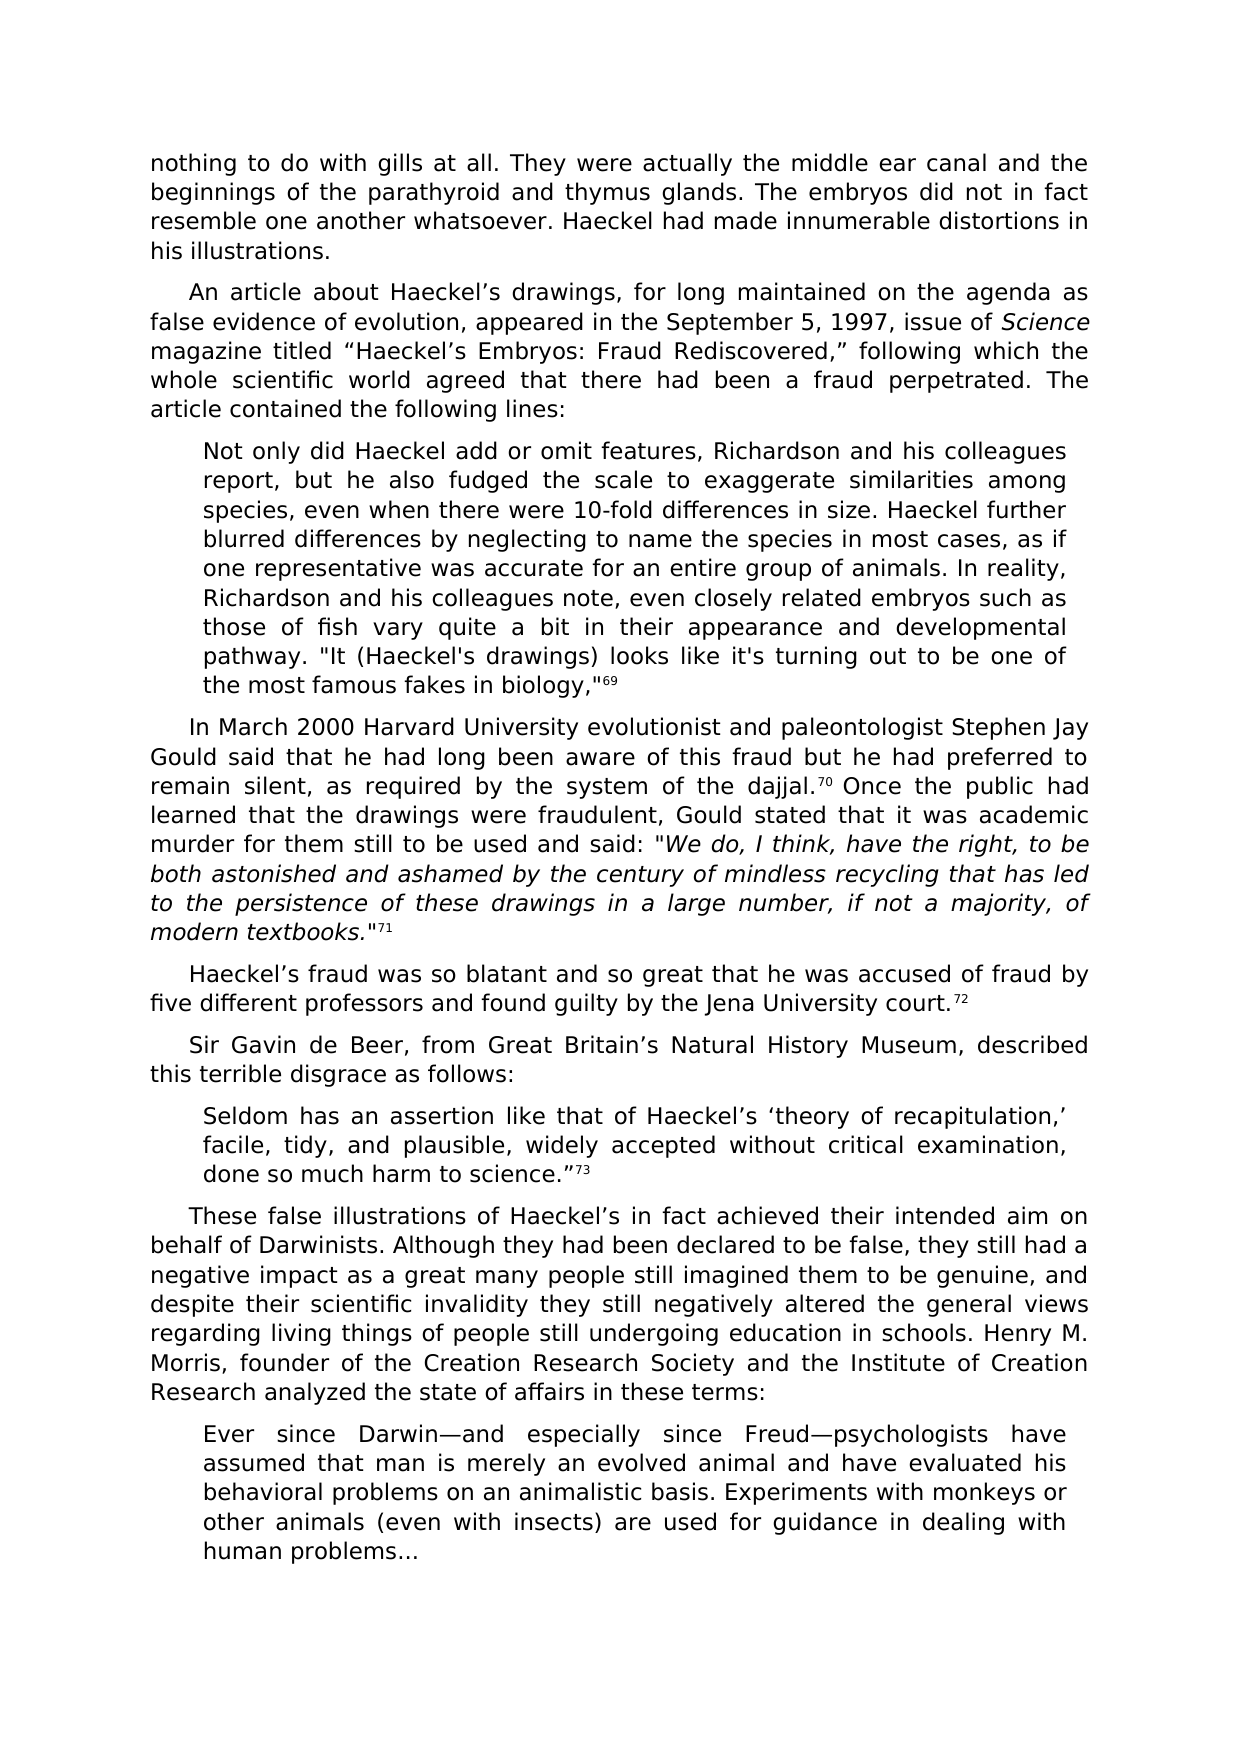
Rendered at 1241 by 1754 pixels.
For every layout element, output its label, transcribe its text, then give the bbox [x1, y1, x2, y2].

text An article about Haeckel’s drawings, for long maintained on the agenda as false evidence of evolution, appeared in the September 5, 1997, issue of Science magazine titled “Haeckel’s Embryos: Fraud Rediscovered,” following which the whole scientific world agreed that there had been a fraud perpetrated. The article contained the following lines: [150, 279, 1090, 423]
text Haeckel’s fraud was so blatant and so great that he was accused of fraud by five different professors and found guilty by the Jena University court.72 [150, 961, 1090, 1017]
text In March 2000 Harvard University evolutionist and paleontologist Stephen Jay Gould said that he had long been aware of this fraud but he had preferred to remain silent, as required by the system of the dajjal.70 Once the public had learned that the drawings were fraudulent, Gould stated that it was academic murder for them still to be used and said: "We do, I think, have the right, to be both astonished and ashamed by the century of mindless recycling that has led to the persistence of these drawings in a large number, if not a majority, of modern textbooks."71 [150, 714, 1090, 946]
text Seldom has an assertion like that of Haeckel’s ‘theory of recapitulation,’ facile, tidy, and plausible, widely accepted without critical examination, done so much harm to science.”73 [203, 1103, 1068, 1188]
text Sir Gavin de Beer, from Great Britain’s Natural History Museum, described this terrible disgrace as follows: [150, 1032, 1090, 1088]
text Ever since Darwin—and especially since Freud—psychologists have assumed that man is merely an evolved animal and have evaluated his behavioral problems on an animalistic basis. Experiments with monkeys or other animals (even with insects) are used for guidance in dealing with human problems... [203, 1421, 1068, 1564]
text These false illustrations of Haeckel’s in fact achieved their intended aim on behalf of Darwinists. Although they had been declared to be false, they still had a negative impact as a great many people still imagined them to be genuine, and despite their scientific invalidity they still negatively altered the general views regarding living things of people still undergoing education in schools. Henry M. Morris, founder of the Creation Research Society and the Institute of Creation Research analyzed the state of affairs in these terms: [150, 1203, 1090, 1406]
text Not only did Haeckel add or omit features, Richardson and his colleagues report, but he also fudged the scale to exaggerate similarities among species, even when there were 10-fold differences in size. Haeckel further blurred differences by neglecting to name the species in most cases, as if one representative was accurate for an entire group of animals. In reality, Richardson and his colleagues note, even closely related embryos such as those of fish vary quite a bit in their appearance and developmental pathway. "It (Haeckel's drawings) looks like it's turning out to be one of the most famous fakes in biology,"69 [203, 438, 1068, 699]
text nothing to do with gills at all. They were actually the middle ear canal and the beginnings of the parathyroid and thymus glands. The embryos did not in fact resemble one another whatsoever. Haeckel had made innumerable distortions in his illustrations. [150, 150, 1090, 264]
